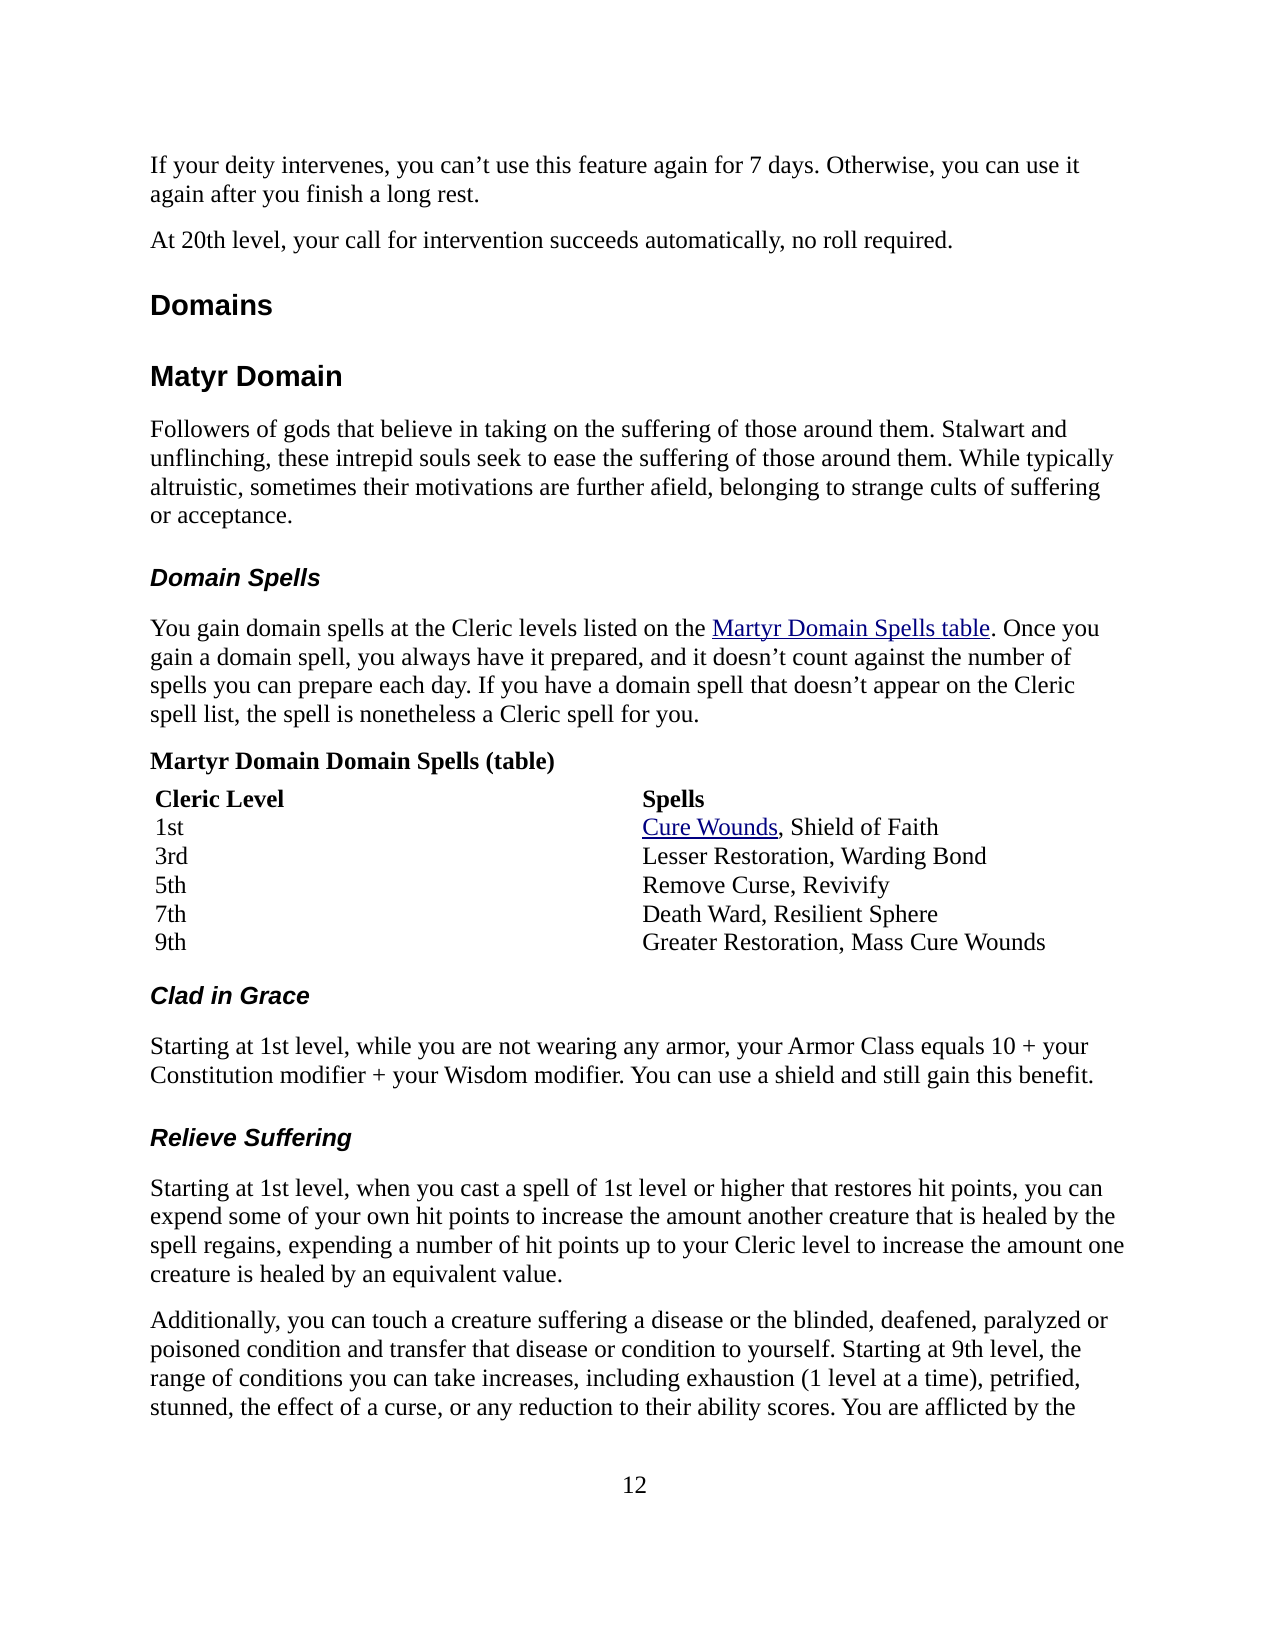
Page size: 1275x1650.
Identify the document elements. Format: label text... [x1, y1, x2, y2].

text At 20th level, your call for intervention succeeds automatically, no roll required. [150, 225, 1125, 254]
table_cell Greater Restoration, Mass Cure Wounds [638, 928, 1125, 956]
text Starting at 1st level, when you cast a spell of 1st level or higher that restores hit points, you can expend some of your own hit points to increase the amount another creature that is healed by the spell regains, expending a number of hit points up to your Cleric level to increase the amount one creature is healed by an equivalent value. [150, 1173, 1125, 1288]
table_cell Remove Curse, Revivify [638, 870, 1125, 899]
table_cell Death Ward, Resilient Sphere [638, 899, 1125, 927]
subtitle Domains [150, 288, 1125, 322]
subtitle Domain Spells [150, 563, 1125, 592]
table_header Spells [638, 784, 1125, 812]
table_cell 3rd [150, 841, 637, 870]
table_cell Cure Wounds, Shield of Faith [638, 813, 1125, 841]
text Martyr Domain Domain Spells (table) [150, 746, 1125, 775]
table_cell 9th [150, 928, 637, 956]
text Additionally, you can touch a creature suffering a disease or the blinded, deafened, paralyzed or poisoned condition and transfer that disease or condition to yourself. Starting at 9th level, the range of conditions you can take increases, including exhaustion (1 level at a time), petrified, stunned, the effect of a curse, or any reduction to their ability scores. You are afflicted by the [150, 1306, 1125, 1421]
table_cell Lesser Restoration, Warding Bond [638, 841, 1125, 870]
text Followers of gods that believe in taking on the suffering of those around them. Stalwart and unflinching, these intrepid souls seek to ease the suffering of those around them. While typically altruistic, sometimes their motivations are further afield, belonging to strange cults of suffering or acceptance. [150, 414, 1125, 529]
table_cell 5th [150, 870, 637, 899]
subtitle Clad in Grace [150, 981, 1125, 1010]
table_cell 7th [150, 899, 637, 927]
text If your deity intervenes, you can’t use this feature again for 7 days. Otherwise, you can use it again after you finish a long rest. [150, 150, 1125, 207]
text Starting at 1st level, while you are not wearing any armor, your Armor Class equals 10 + your Constitution modifier + your Wisdom modifier. You can use a shield and still gain this benefit. [150, 1031, 1125, 1089]
table_cell 1st [150, 813, 637, 841]
subtitle Relieve Suffering [150, 1123, 1125, 1151]
table_header Cleric Level [150, 784, 637, 812]
subtitle Matyr Domain [150, 359, 1125, 393]
text You gain domain spells at the Cleric levels listed on the Martyr Domain Spells table. Once you gain a domain spell, you always have it prepared, and it doesn’t count against the number of spells you can prepare each day. If you have a domain spell that doesn’t appear on the Cleric spell list, the spell is nonetheless a Cleric spell for you. [150, 613, 1125, 728]
